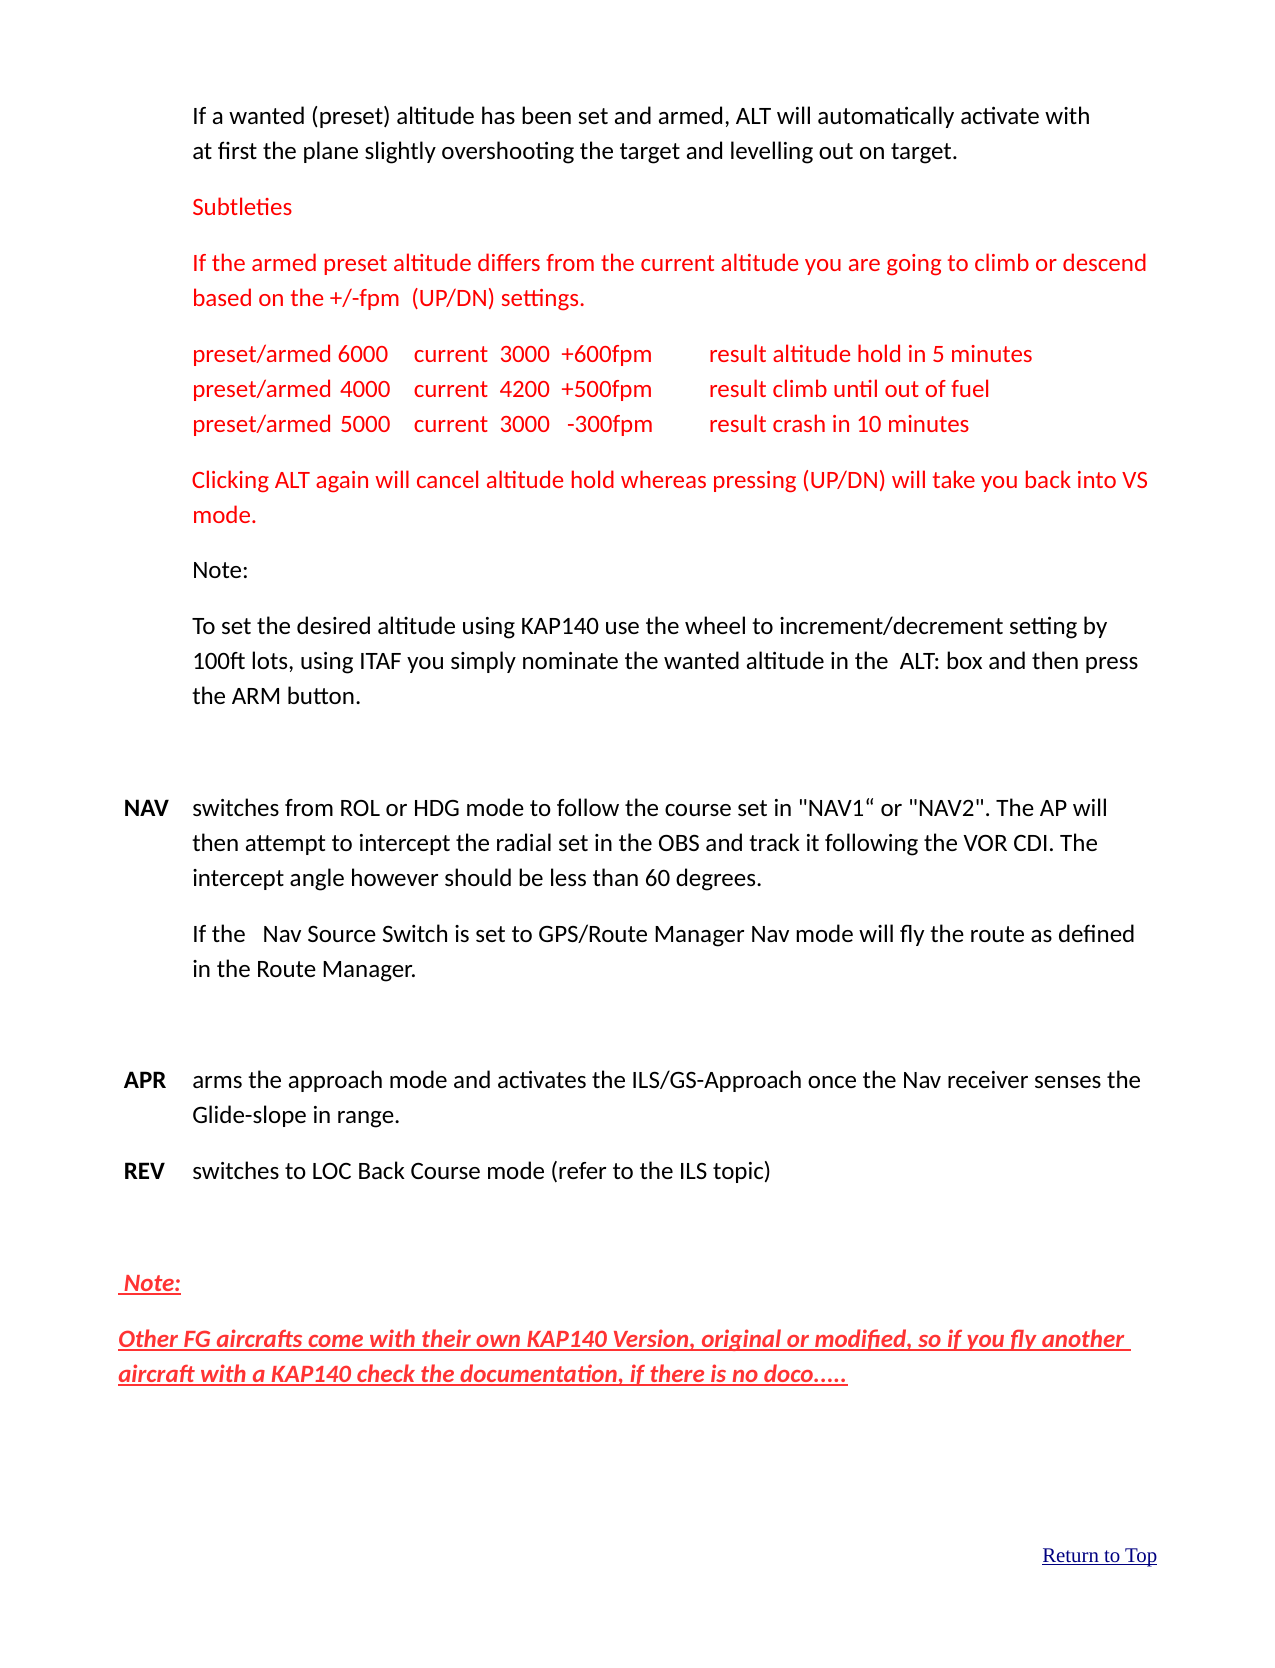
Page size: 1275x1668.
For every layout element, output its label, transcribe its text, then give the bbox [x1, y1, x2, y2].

text REV switches to LOC Back Course mode (refer to the ILS topic) [118, 1155, 1157, 1186]
text To set the desired altitude using KAP140 use the wheel to increment/decrement setting by 100ft lots, using ITAF you simply nominate the wanted altitude in the ALT: box and then press the ARM button. [118, 610, 1157, 711]
text Other FG aircrafts come with their own KAP140 Version, original or modified, so if you fly another aircraft with a KAP140 check the documentation, if there is no doco..... [118, 1323, 1157, 1388]
text APR arms the approach mode and activates the ILS/GS-Approach once the Nav receiver senses the Glide-slope in range. [118, 1064, 1157, 1130]
text NAV switches from ROL or HDG mode to follow the course set in "NAV1“ or "NAV2". The AP will then attempt to intercept the radial set in the OBS and track it following the VOR CDI. The intercept angle however should be less than 60 degrees. [118, 792, 1157, 893]
text Note: [118, 1267, 1157, 1298]
text If the armed preset altitude differs from the current altitude you are going to climb or descend based on the +/-fpm (UP/DN) settings. [118, 247, 1157, 313]
text preset/armed 6000 current 3000 +600fpm result altitude hold in 5 minutes preset/armed 4000 current 4200 +500fpm result climb until out of fuel preset/armed 5000 current 3000 -300fpm result crash in 10 minutes [118, 338, 1157, 438]
text Subtleties [118, 191, 1157, 222]
text Note: [118, 554, 1157, 585]
text If a wanted (preset) altitude has been set and armed, ALT will automatically activate with at first the plane slightly overshooting the target and levelling out on target. [118, 100, 1157, 166]
text If the Nav Source Switch is set to GPS/Route Manager Nav mode will fly the route as defined in the Route Manager. [118, 918, 1157, 983]
text Clicking ALT again will cancel altitude hold whereas pressing (UP/DN) will take you back into VS mode. [118, 464, 1157, 529]
